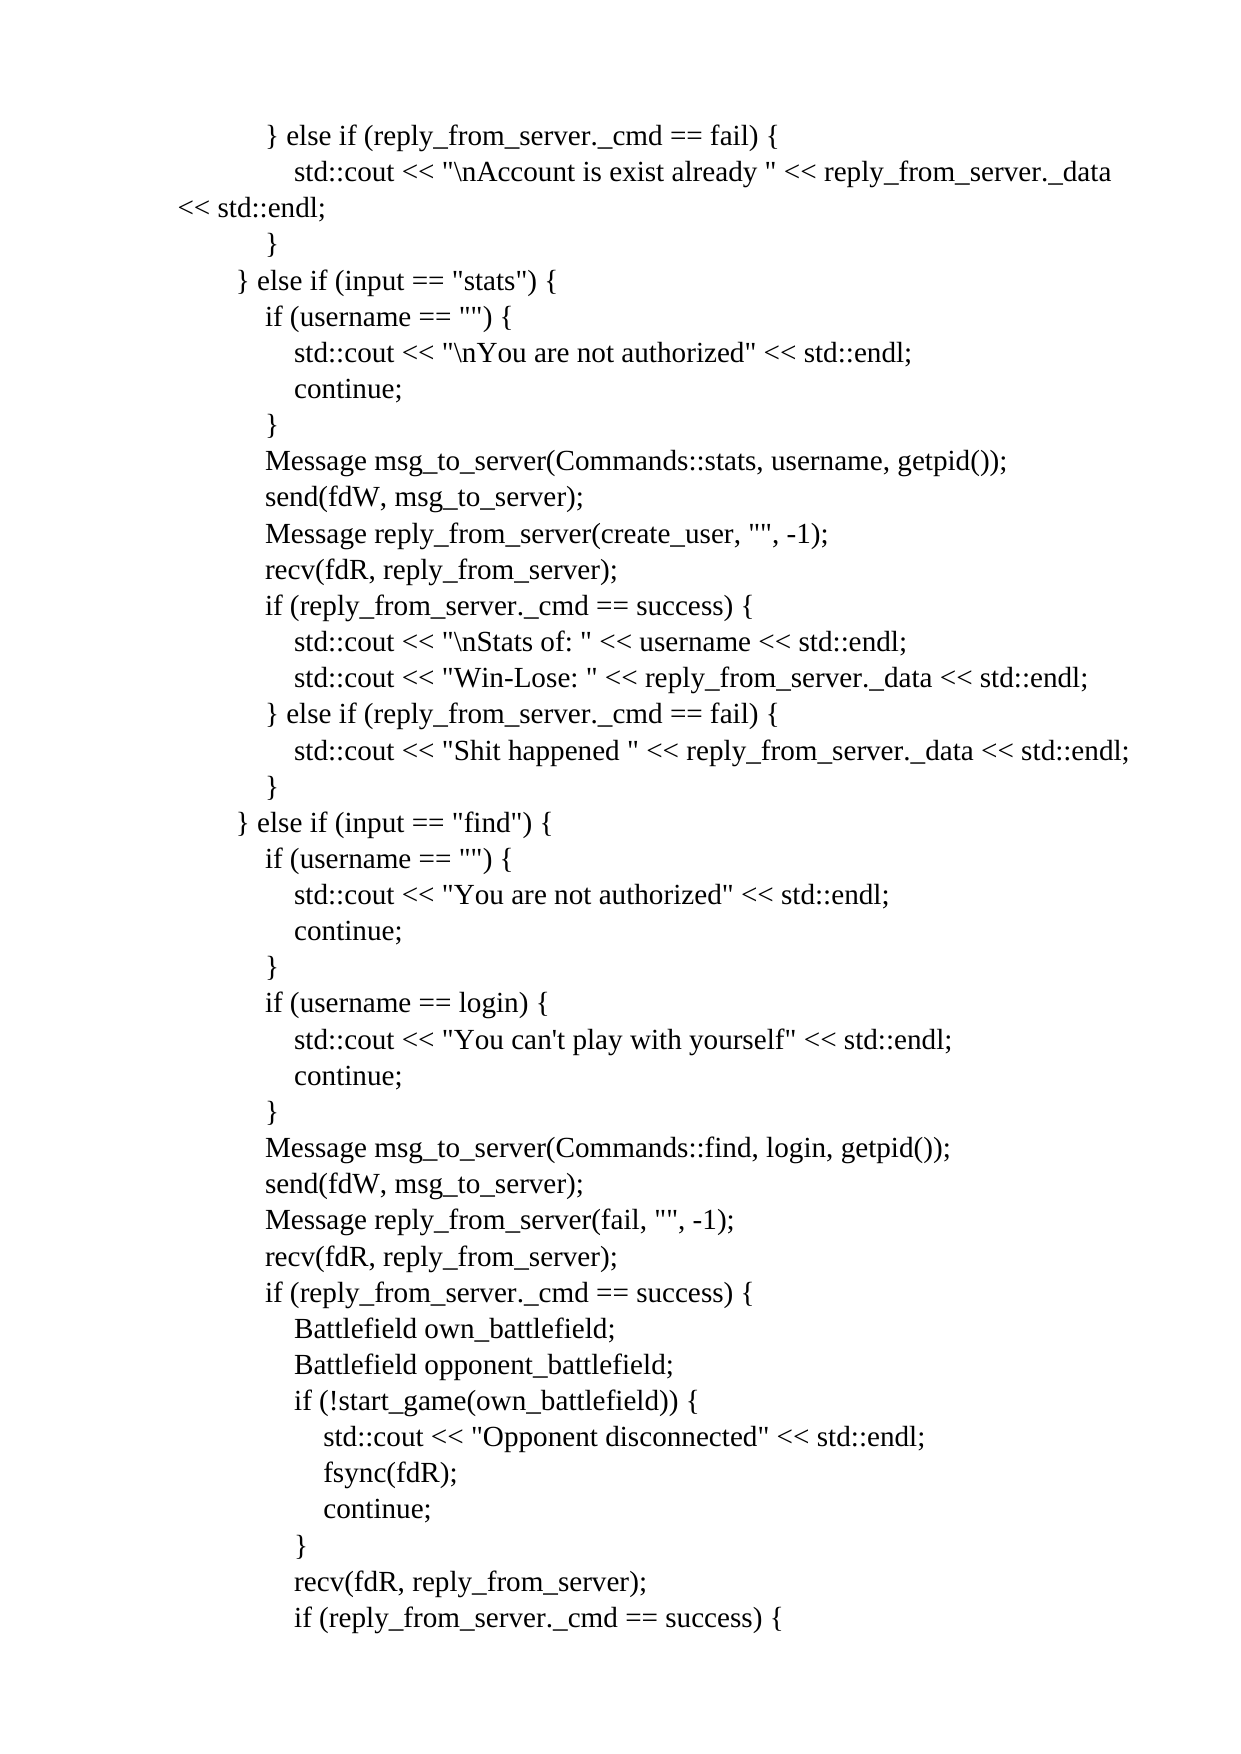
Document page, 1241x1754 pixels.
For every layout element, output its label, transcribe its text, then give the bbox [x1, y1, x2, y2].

text std::cout << "Opponent disconnected" << std::endl; [177, 1419, 1152, 1453]
text std::cout << "You are not authorized" << std::endl; [177, 877, 1152, 911]
text } else if (input == "find") { [177, 805, 1152, 838]
text Message reply_from_server(create_user, "", -1); [177, 516, 1152, 549]
text recv(fdR, reply_from_server); [177, 1564, 1152, 1597]
text Message reply_from_server(fail, "", -1); [177, 1202, 1152, 1236]
text std::cout << "You can't play with yourself" << std::endl; [177, 1022, 1152, 1055]
text } [177, 949, 1152, 983]
text } else if (reply_from_server._cmd == fail) { [177, 696, 1152, 730]
text } [177, 227, 1152, 260]
text if (username == "") { [177, 299, 1152, 332]
text continue; [177, 371, 1152, 405]
text if (username == login) { [177, 986, 1152, 1019]
text fsync(fdR); [177, 1456, 1152, 1489]
text Battlefield opponent_battlefield; [177, 1347, 1152, 1381]
text std::cout << "Shit happened " << reply_from_server._data << std::endl; [177, 733, 1152, 766]
text } else if (input == "stats") { [177, 263, 1152, 296]
text if (username == "") { [177, 841, 1152, 874]
text recv(fdR, reply_from_server); [177, 1239, 1152, 1272]
text continue; [177, 1492, 1152, 1525]
text Message msg_to_server(Commands::find, login, getpid()); [177, 1130, 1152, 1164]
text recv(fdR, reply_from_server); [177, 552, 1152, 585]
text send(fdW, msg_to_server); [177, 479, 1152, 513]
text continue; [177, 1058, 1152, 1091]
text std::cout << "\nYou are not authorized" << std::endl; [177, 335, 1152, 368]
text std::cout << "\nStats of: " << username << std::endl; [177, 624, 1152, 658]
text } [177, 769, 1152, 802]
text } [177, 407, 1152, 441]
text if (reply_from_server._cmd == success) { [177, 588, 1152, 622]
text if (reply_from_server._cmd == success) { [177, 1600, 1152, 1634]
text std::cout << "\nAccount is exist already " << reply_from_server._data << std::endl; [177, 154, 1152, 224]
text Message msg_to_server(Commands::stats, username, getpid()); [177, 443, 1152, 477]
text send(fdW, msg_to_server); [177, 1166, 1152, 1200]
text } [177, 1094, 1152, 1128]
text if (reply_from_server._cmd == success) { [177, 1275, 1152, 1308]
text } else if (reply_from_server._cmd == fail) { [177, 118, 1152, 152]
text std::cout << "Win-Lose: " << reply_from_server._data << std::endl; [177, 660, 1152, 694]
text continue; [177, 913, 1152, 947]
text } [177, 1528, 1152, 1561]
text Battlefield own_battlefield; [177, 1311, 1152, 1344]
text if (!start_game(own_battlefield)) { [177, 1383, 1152, 1417]
